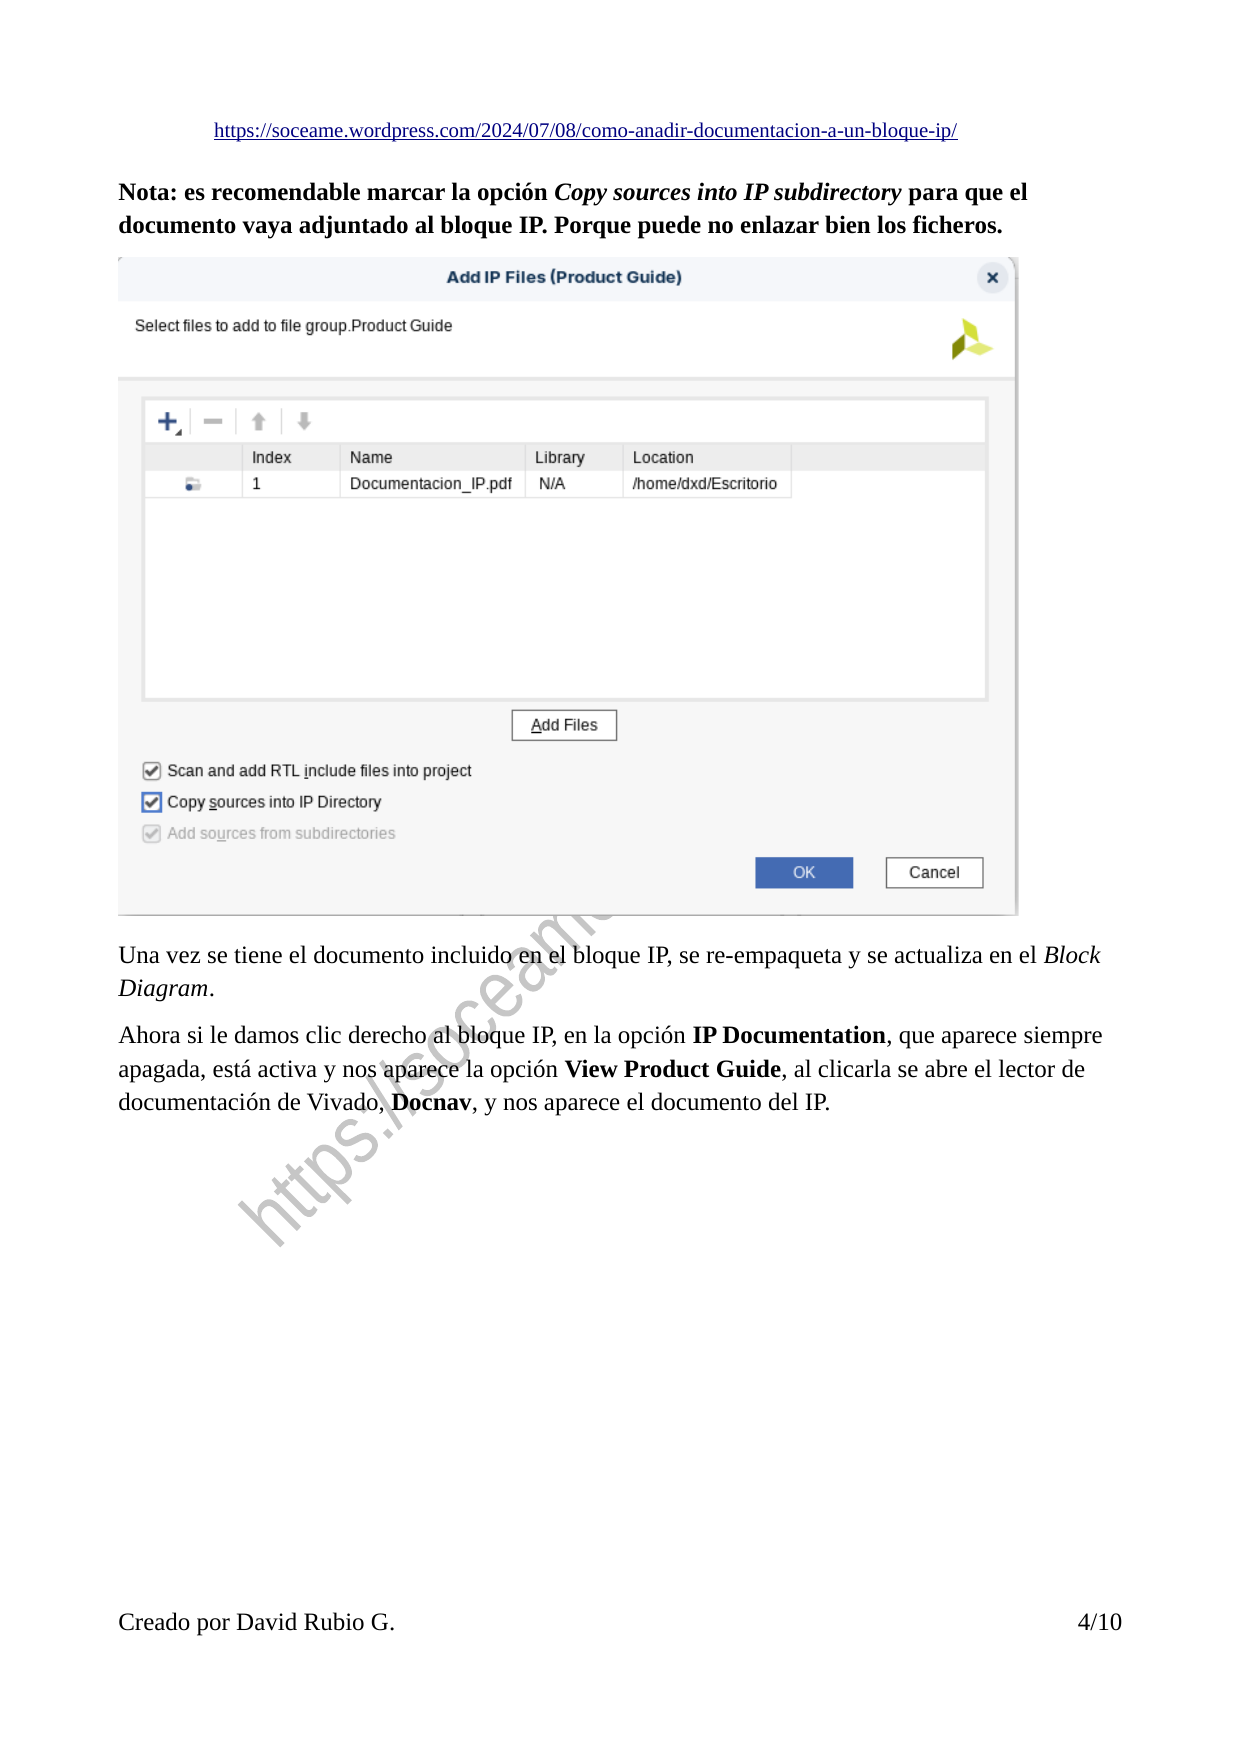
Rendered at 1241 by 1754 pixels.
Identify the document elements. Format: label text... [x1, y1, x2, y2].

picture [118, 257, 1019, 916]
text Ahora si le damos clic derecho al bloque IP, en la opción IP Documentation, que aparece siempre apagada, está activa y nos aparece la opción View Product Guide, al clicarla se abre el lector de documentación de Vivado, Docnav, y nos aparece el documento del IP. [398, 1021, 1122, 1115]
text Ahora si le damos clic derecho al bloque IP, en la opción IP Documentation, que aparece siempre apagada, está activa y nos aparece la opción View Product Guide, al clicarla se abre el lector de documentación de Vivado, Docnav, y nos aparece el documento del IP. [118, 1021, 459, 1115]
text Una vez se tiene el documento incluido en el bloque IP, se re-empaqueta y se actualiza en el Block Diagram. [118, 940, 1122, 1002]
text Nota: es recomendable marcar la opción Copy sources into IP subdirectory para que el documento vaya adjuntado al bloque IP. Porque puede no enlazar bien los ficheros. [118, 177, 1122, 239]
